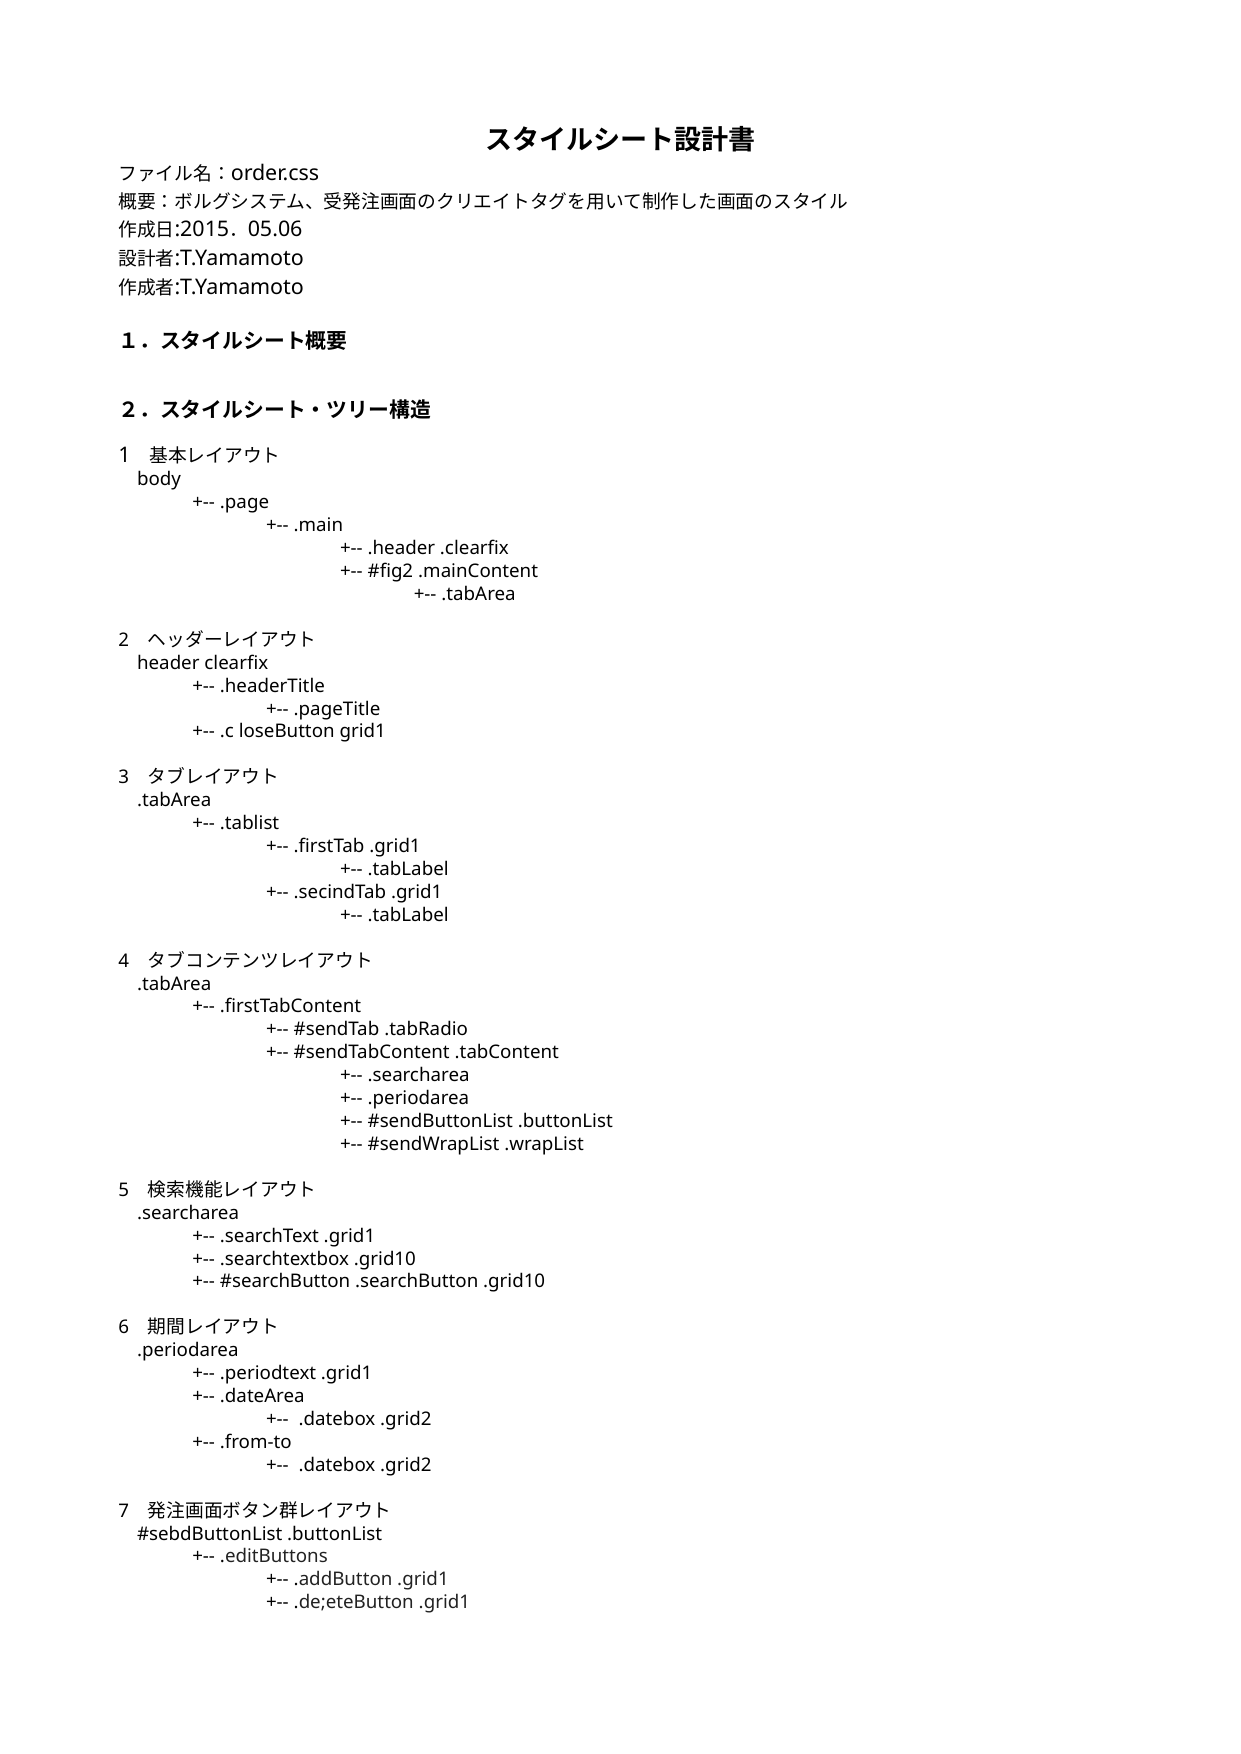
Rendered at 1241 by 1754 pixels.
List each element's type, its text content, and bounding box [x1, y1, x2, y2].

text １．スタイルシート概要 [118, 330, 1122, 353]
text +-- .searcharea [118, 1063, 1122, 1086]
text body [118, 467, 1122, 490]
text 3 タブレイアウト [118, 765, 1122, 788]
text +-- .headerTitle [118, 674, 1122, 697]
text +-- .addButton .grid1 [118, 1567, 1122, 1590]
text +-- .de;eteButton .grid1 [118, 1590, 1122, 1613]
text +-- .datebox .grid2 [118, 1453, 1122, 1476]
text スタイルシート設計書 [118, 118, 1122, 157]
text .tabArea [118, 972, 1122, 994]
text +-- .firstTabContent [118, 994, 1122, 1017]
text +-- .periodtext .grid1 [118, 1361, 1122, 1384]
text +-- .pageTitle [118, 697, 1122, 719]
text +-- .firstTab .grid1 [118, 834, 1122, 857]
text +-- #sendTab .tabRadio [118, 1017, 1122, 1040]
text .searcharea [118, 1201, 1122, 1224]
text +-- #fig2 .mainContent [118, 559, 1122, 582]
text +-- .page [118, 490, 1122, 513]
text 作成者:T.Yamamoto [118, 272, 1122, 301]
text 1 基本レイアウト [118, 444, 1122, 467]
text #sebdButtonList .buttonList [118, 1522, 1122, 1544]
text .tabArea [118, 788, 1122, 811]
text ２．スタイルシート・ツリー構造 [118, 399, 1122, 422]
text 6 期間レイアウト [118, 1315, 1122, 1338]
text 7 発注画面ボタン群レイアウト [118, 1499, 1122, 1522]
text 4 タブコンテンツレイアウト [118, 949, 1122, 972]
text .periodarea [118, 1338, 1122, 1361]
text +-- .editButtons [118, 1544, 1122, 1567]
text +-- #sendTabContent .tabContent [118, 1040, 1122, 1063]
text +-- .searchText .grid1 [118, 1224, 1122, 1247]
text +-- .tabLabel [118, 903, 1122, 926]
text +-- .searchtextbox .grid10 [118, 1247, 1122, 1269]
text +-- .dateArea [118, 1384, 1122, 1407]
text +-- .main [118, 513, 1122, 536]
text +-- .header .clearfix [118, 536, 1122, 559]
text +-- #searchButton .searchButton .grid10 [118, 1269, 1122, 1292]
text +-- #sendButtonList .buttonList [118, 1109, 1122, 1132]
text 設計者:T.Yamamoto [118, 243, 1122, 272]
text +-- .secindTab .grid1 [118, 880, 1122, 903]
text +-- .tabArea [118, 582, 1122, 605]
text +-- .periodarea [118, 1086, 1122, 1109]
text 概要：ボルグシステム、受発注画面のクリエイトタグを用いて制作した画面のスタイル [118, 186, 1122, 214]
text 5 検索機能レイアウト [118, 1178, 1122, 1201]
text +-- .datebox .grid2 [118, 1407, 1122, 1430]
text +-- .from-to [118, 1430, 1122, 1453]
text +-- .tabLabel [118, 857, 1122, 880]
text header clearfix [118, 651, 1122, 674]
text 2 ヘッダーレイアウト [118, 628, 1122, 651]
text ファイル名：order.css [118, 157, 1122, 186]
text +-- #sendWrapList .wrapList [118, 1132, 1122, 1155]
text +-- .c loseButton grid1 [118, 719, 1122, 742]
text 作成日:2015．05.06 [118, 214, 1122, 243]
text +-- .tablist [118, 811, 1122, 834]
